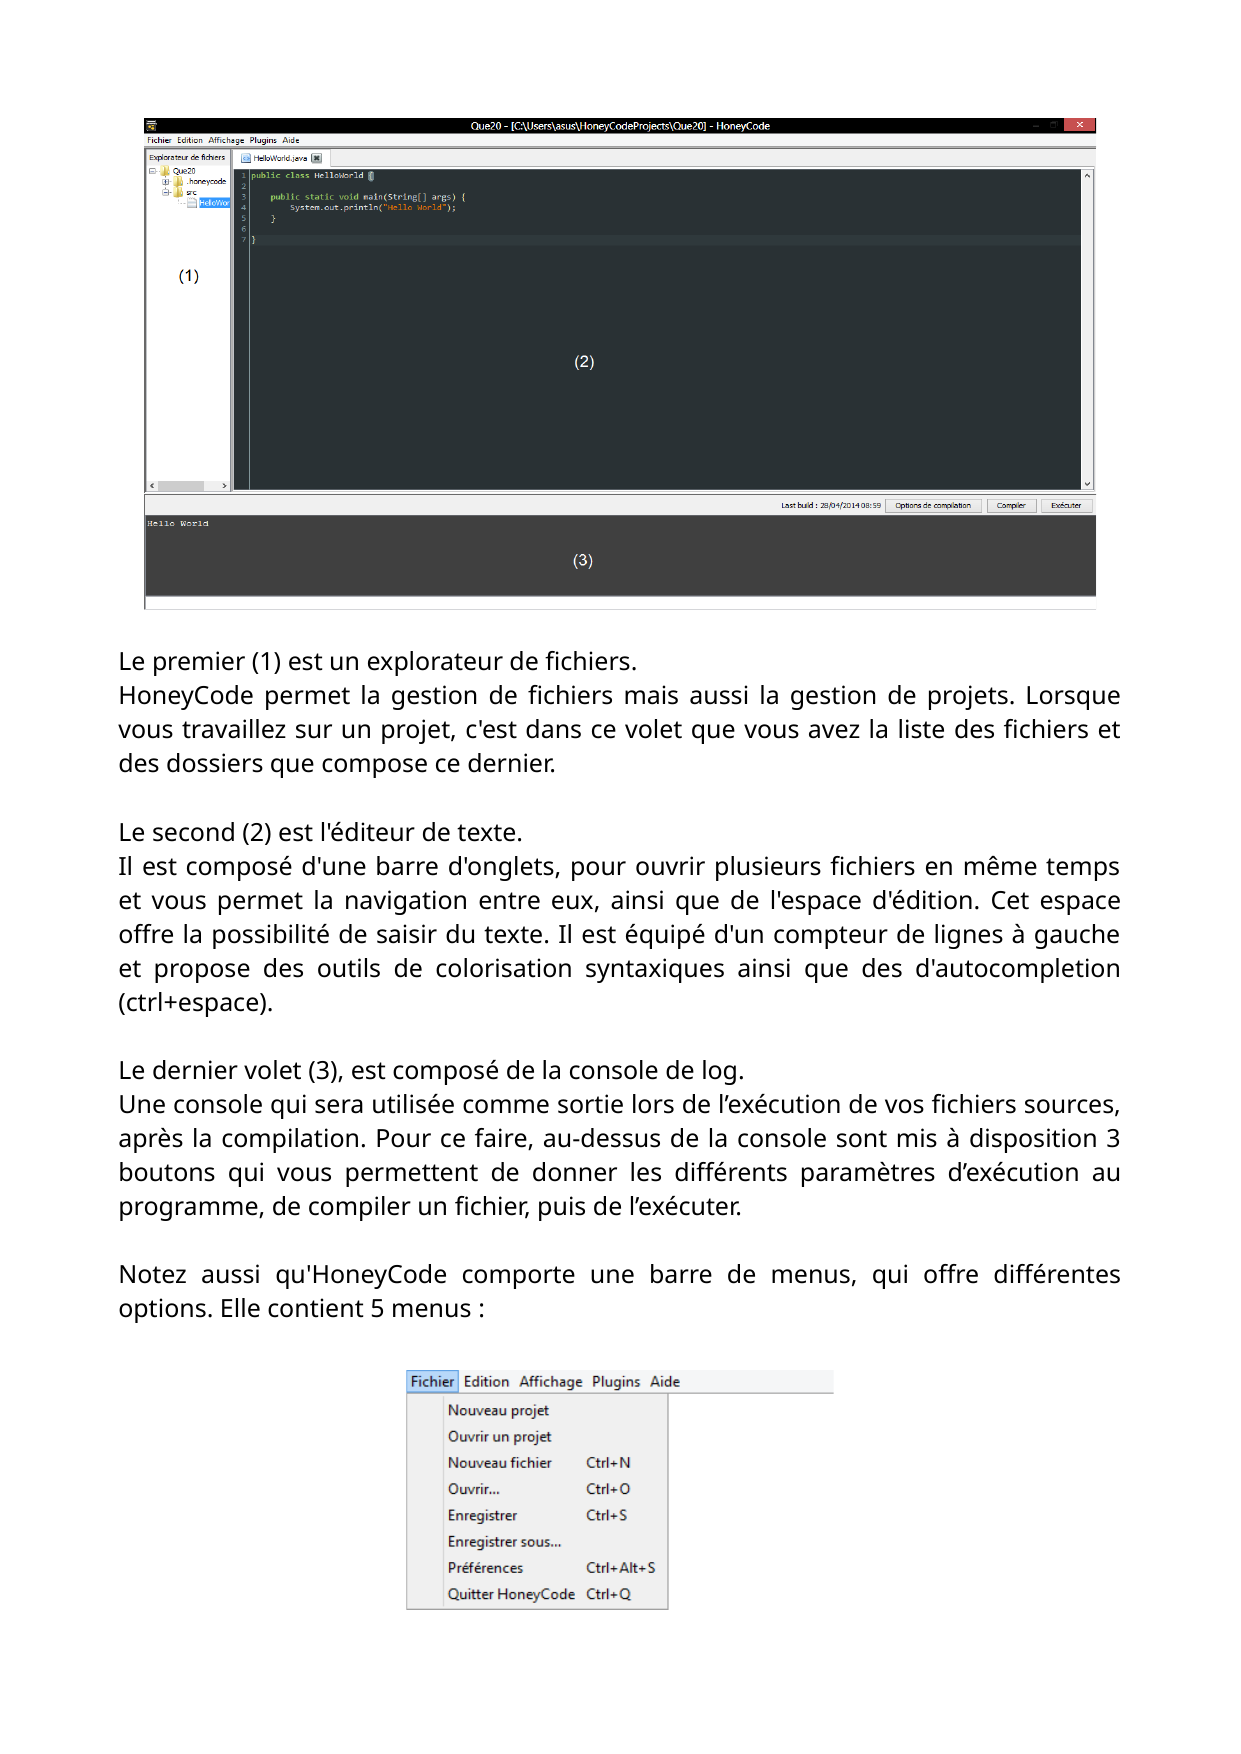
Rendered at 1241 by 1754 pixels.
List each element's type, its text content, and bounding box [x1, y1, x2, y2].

text Le premier (1) est un explorateur de fichiers. [118, 644, 1122, 678]
text HoneyCode permet la gestion de fichiers mais aussi la gestion de projets. Lorsque vous travaillez sur un projet, c'est dans ce volet que vous avez la liste des fichiers et des dossiers que compose ce dernier. [118, 678, 1122, 780]
picture [144, 118, 1097, 610]
text Le dernier volet (3), est composé de la console de log. [118, 1053, 1122, 1087]
picture [406, 1370, 834, 1610]
text Le second (2) est l'éditeur de texte. [118, 814, 1122, 848]
text Notez aussi qu'HoneyCode comporte une barre de menus, qui offre différentes options. Elle contient 5 menus : [118, 1257, 1122, 1325]
text Une console qui sera utilisée comme sortie lors de l’exécution de vos fichiers sources, après la compilation. Pour ce faire, au-dessus de la console sont mis à disposition 3 boutons qui vous permettent de donner les différents paramètres d’exécution au programme, de compiler un fichier, puis de l’exécuter. [118, 1087, 1122, 1223]
text Il est composé d'une barre d'onglets, pour ouvrir plusieurs fichiers en même temps et vous permet la navigation entre eux, ainsi que de l'espace d'édition. Cet espace offre la possibilité de saisir du texte. Il est équipé d'un compteur de lignes à gauche et propose des outils de colorisation syntaxiques ainsi que des d'autocompletion (ctrl+espace). [118, 848, 1122, 1018]
